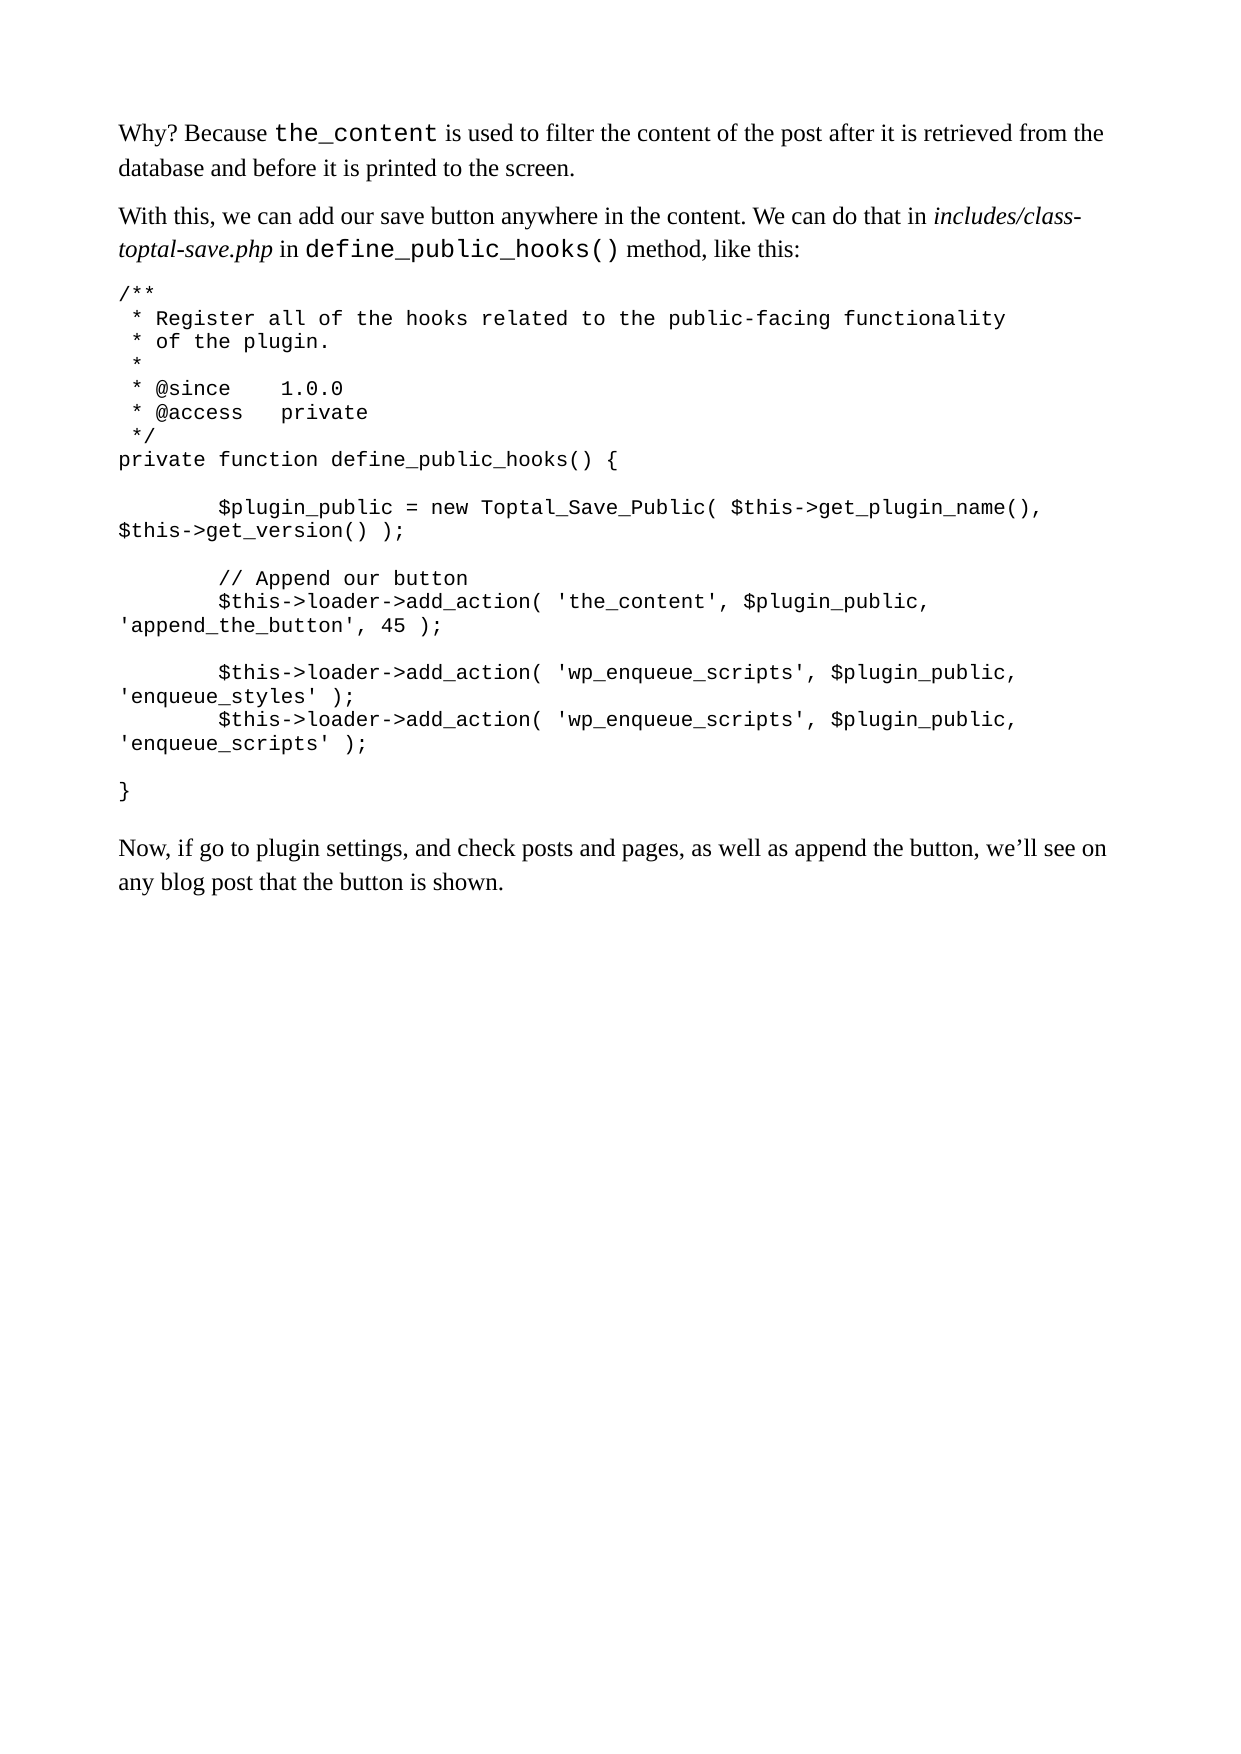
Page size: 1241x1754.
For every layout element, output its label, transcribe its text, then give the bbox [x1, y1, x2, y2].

text * [118, 355, 1122, 378]
text Why? Because the_content is used to filter the content of the post after it is retrieved from the database and before it is printed to the screen. [118, 118, 1122, 182]
text $this->loader->add_action( 'wp_enqueue_scripts', $plugin_public, 'enqueue_scripts' ); [118, 709, 1122, 757]
text * Register all of the hooks related to the public-facing functionality [118, 307, 1122, 331]
text * @access private [118, 402, 1122, 426]
text // Append our button [118, 568, 1122, 591]
text /** [118, 284, 1122, 307]
text Now, if go to plugin settings, and check posts and pages, as well as append the button, we’ll see on any blog post that the button is shown. [118, 833, 1122, 895]
text $this->loader->add_action( 'wp_enqueue_scripts', $plugin_public, 'enqueue_styles' ); [118, 662, 1122, 709]
text $plugin_public = new Toptal_Save_Public( $this->get_plugin_name(), $this->get_version() ); [118, 497, 1122, 544]
text private function define_public_hooks() { [118, 449, 1122, 473]
text } [118, 780, 1122, 804]
text * of the plugin. [118, 331, 1122, 355]
text */ [118, 426, 1122, 449]
text * @since 1.0.0 [118, 378, 1122, 402]
text With this, we can add our save button anywhere in the content. We can do that in includes/class-toptal-save.php in define_public_hooks() method, like this: [118, 201, 1122, 265]
text $this->loader->add_action( 'the_content', $plugin_public, 'append_the_button', 45 ); [118, 591, 1122, 638]
